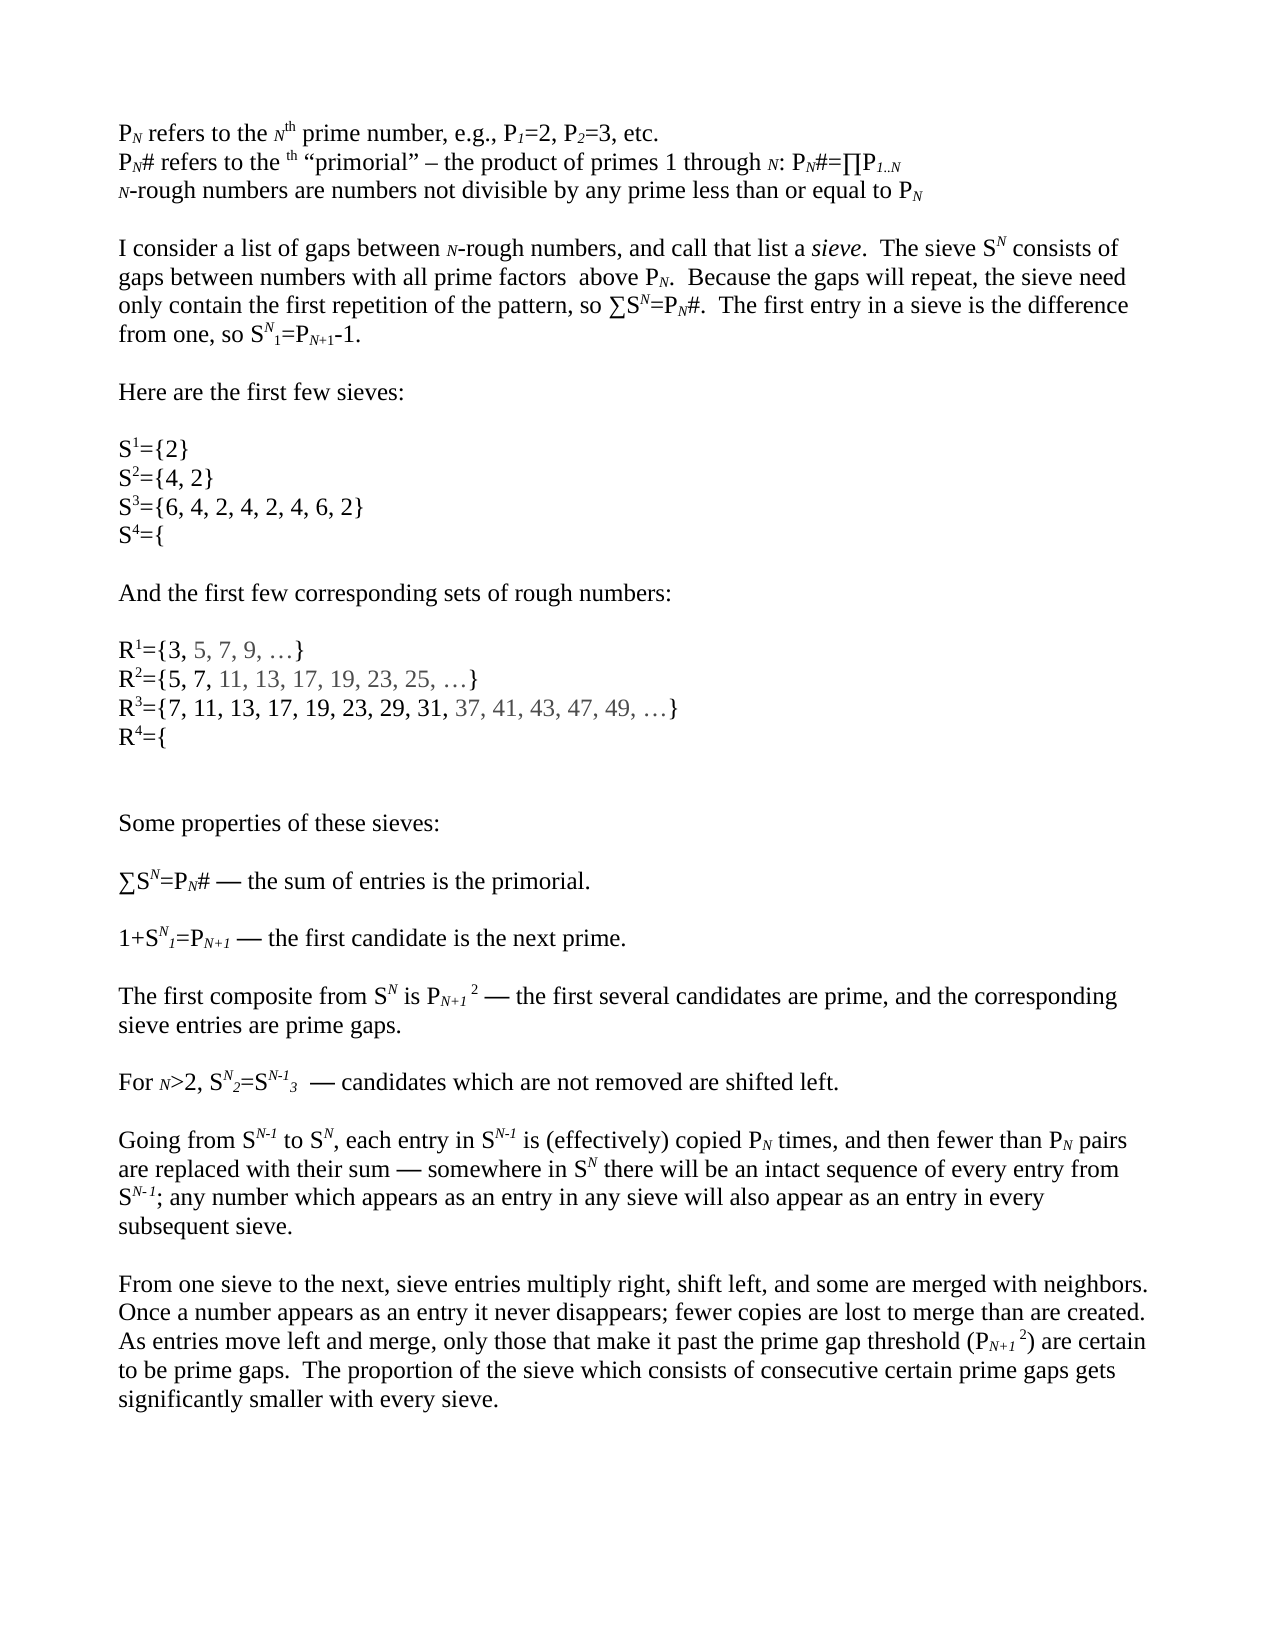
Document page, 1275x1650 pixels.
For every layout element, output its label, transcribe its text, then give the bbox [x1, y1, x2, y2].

text Here are the first few sieves: [118, 377, 1157, 406]
text R3={7, 11, 13, 17, 19, 23, 29, 31, 37, 41, 43, 47, 49, …} [118, 693, 1157, 722]
text S3={6, 4, 2, 4, 2, 4, 6, 2} [118, 492, 1157, 521]
text n-rough numbers are numbers not divisible by any prime less than or equal to PN [118, 176, 1157, 204]
text Some properties of these sieves: [118, 808, 1157, 837]
text I consider a list of gaps between n-rough numbers, and call that list a sieve. The sieve SN consists of gaps between numbers with all prime factors above PN. Because the gaps will repeat, the sieve need only contain the first repetition of the pattern, so ∑SN=PN#. The first entry in a sieve is the difference from one, so SN1=PN+1-1. [118, 233, 1157, 348]
text ∑SN=PN# — the sum of entries is the primorial. [118, 866, 1157, 894]
text R1={3, 5, 7, 9, …} [118, 636, 1157, 664]
text Going from SN-1 to SN, each entry in SN-1 is (effectively) copied PN times, and then fewer than PN pairs are replaced with their sum — somewhere in SN there will be an intact sequence of every entry from SN‑1; any number which appears as an entry in any sieve will also appear as an entry in every subsequent sieve. [118, 1125, 1157, 1240]
text S4={ [118, 521, 1157, 549]
text 1+SN1=PN+1 — the first candidate is the next prime. [118, 923, 1157, 952]
text From one sieve to the next, sieve entries multiply right, shift left, and some are merged with neighbors. Once a number appears as an entry it never disappears; fewer copies are lost to merge than are created. As entries move left and merge, only those that make it past the prime gap threshold (PN+1 2) are certain to be prime gaps. The proportion of the sieve which consists of consecutive certain prime gaps gets significantly smaller with every sieve. [118, 1269, 1157, 1412]
text The first composite from SN is PN+1 2 — the first several candidates are prime, and the corresponding sieve entries are prime gaps. [118, 981, 1157, 1038]
text S1={2} [118, 434, 1157, 463]
text PN refers to the nth prime number, e.g., P1=2, P2=3, etc. [118, 118, 1157, 147]
text PN# refers to the th “primorial” – the product of primes 1 through n: PN#=∏P1..N [118, 147, 1157, 176]
text S2={4, 2} [118, 463, 1157, 492]
text R2={5, 7, 11, 13, 17, 19, 23, 25, …} [118, 664, 1157, 693]
text And the first few corresponding sets of rough numbers: [118, 578, 1157, 607]
text For n>2, SN2=SN-13 — candidates which are not removed are shifted left. [118, 1067, 1157, 1096]
text R4={ [118, 722, 1157, 751]
